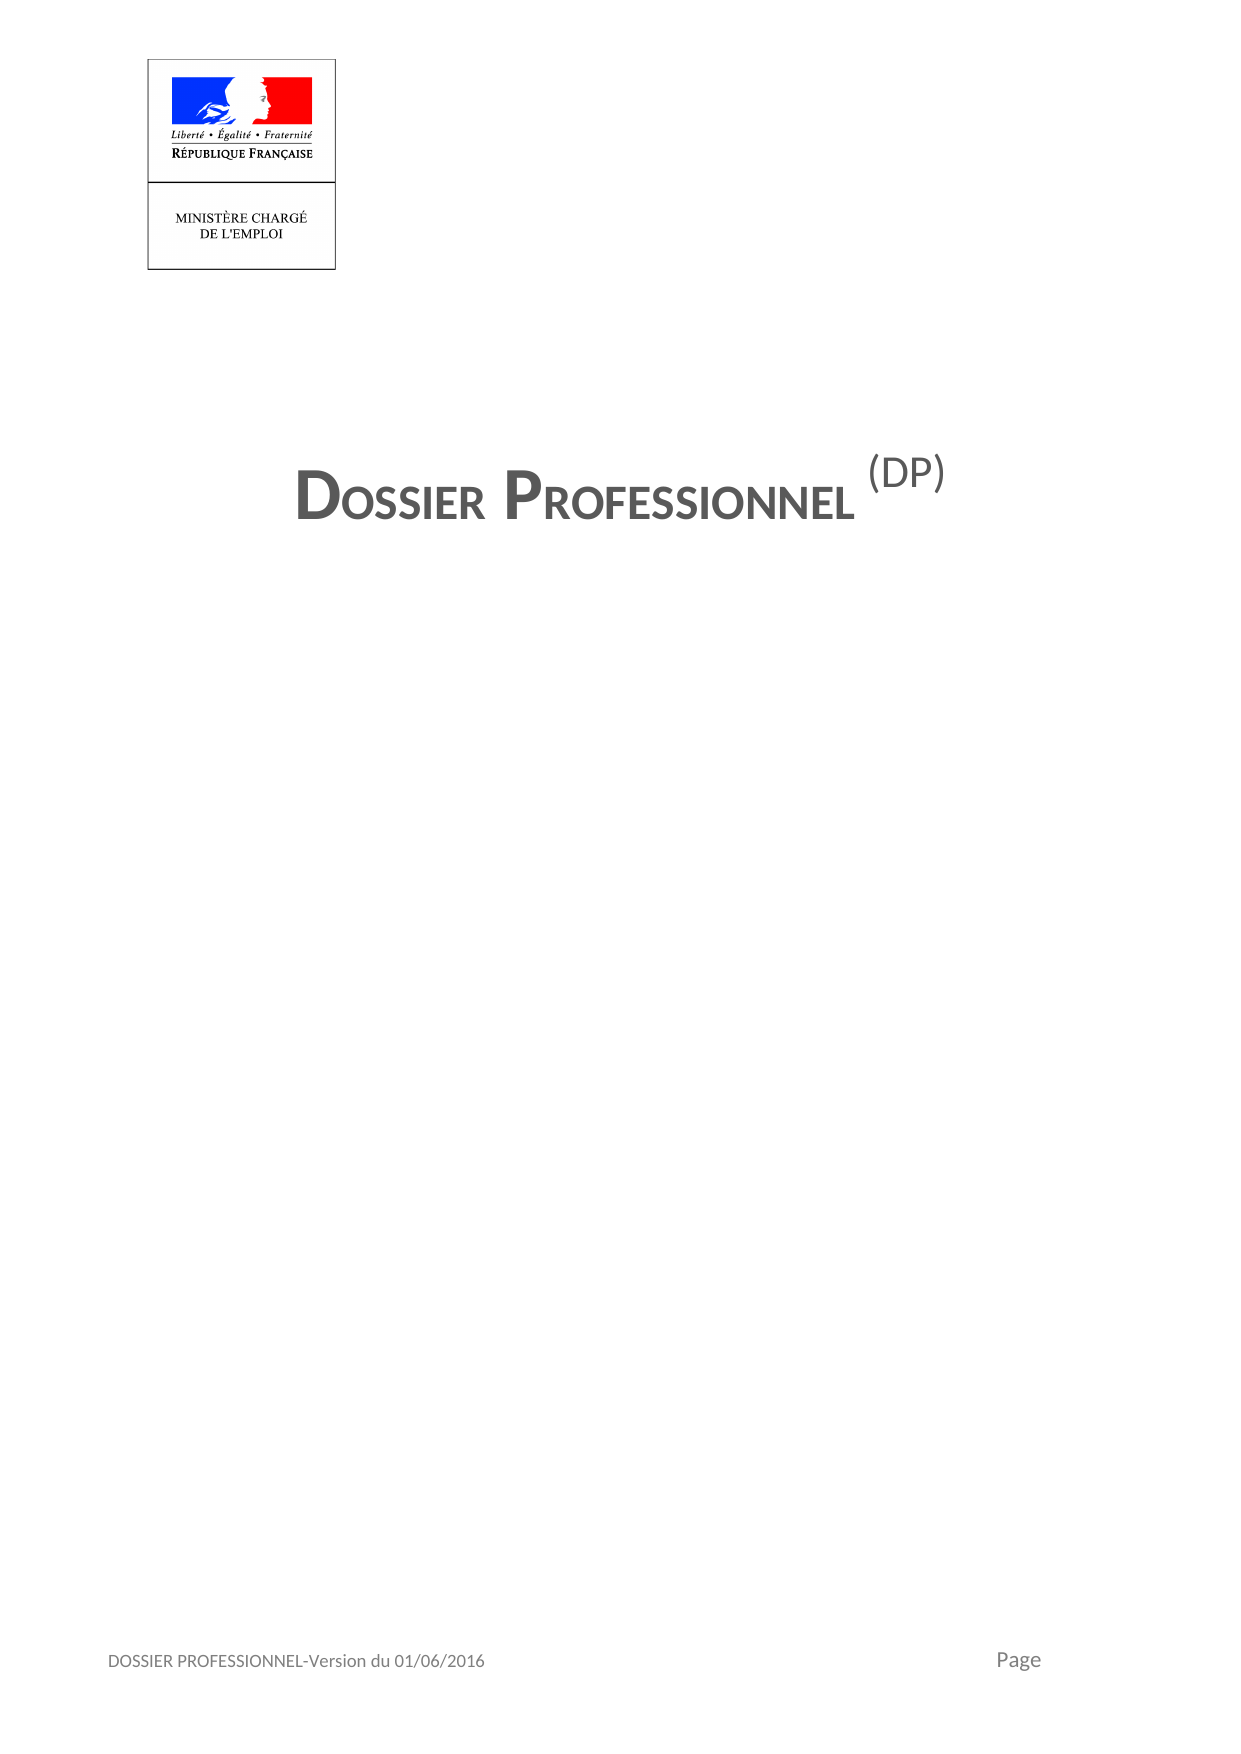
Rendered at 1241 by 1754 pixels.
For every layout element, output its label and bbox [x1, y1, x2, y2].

picture [147, 59, 336, 270]
